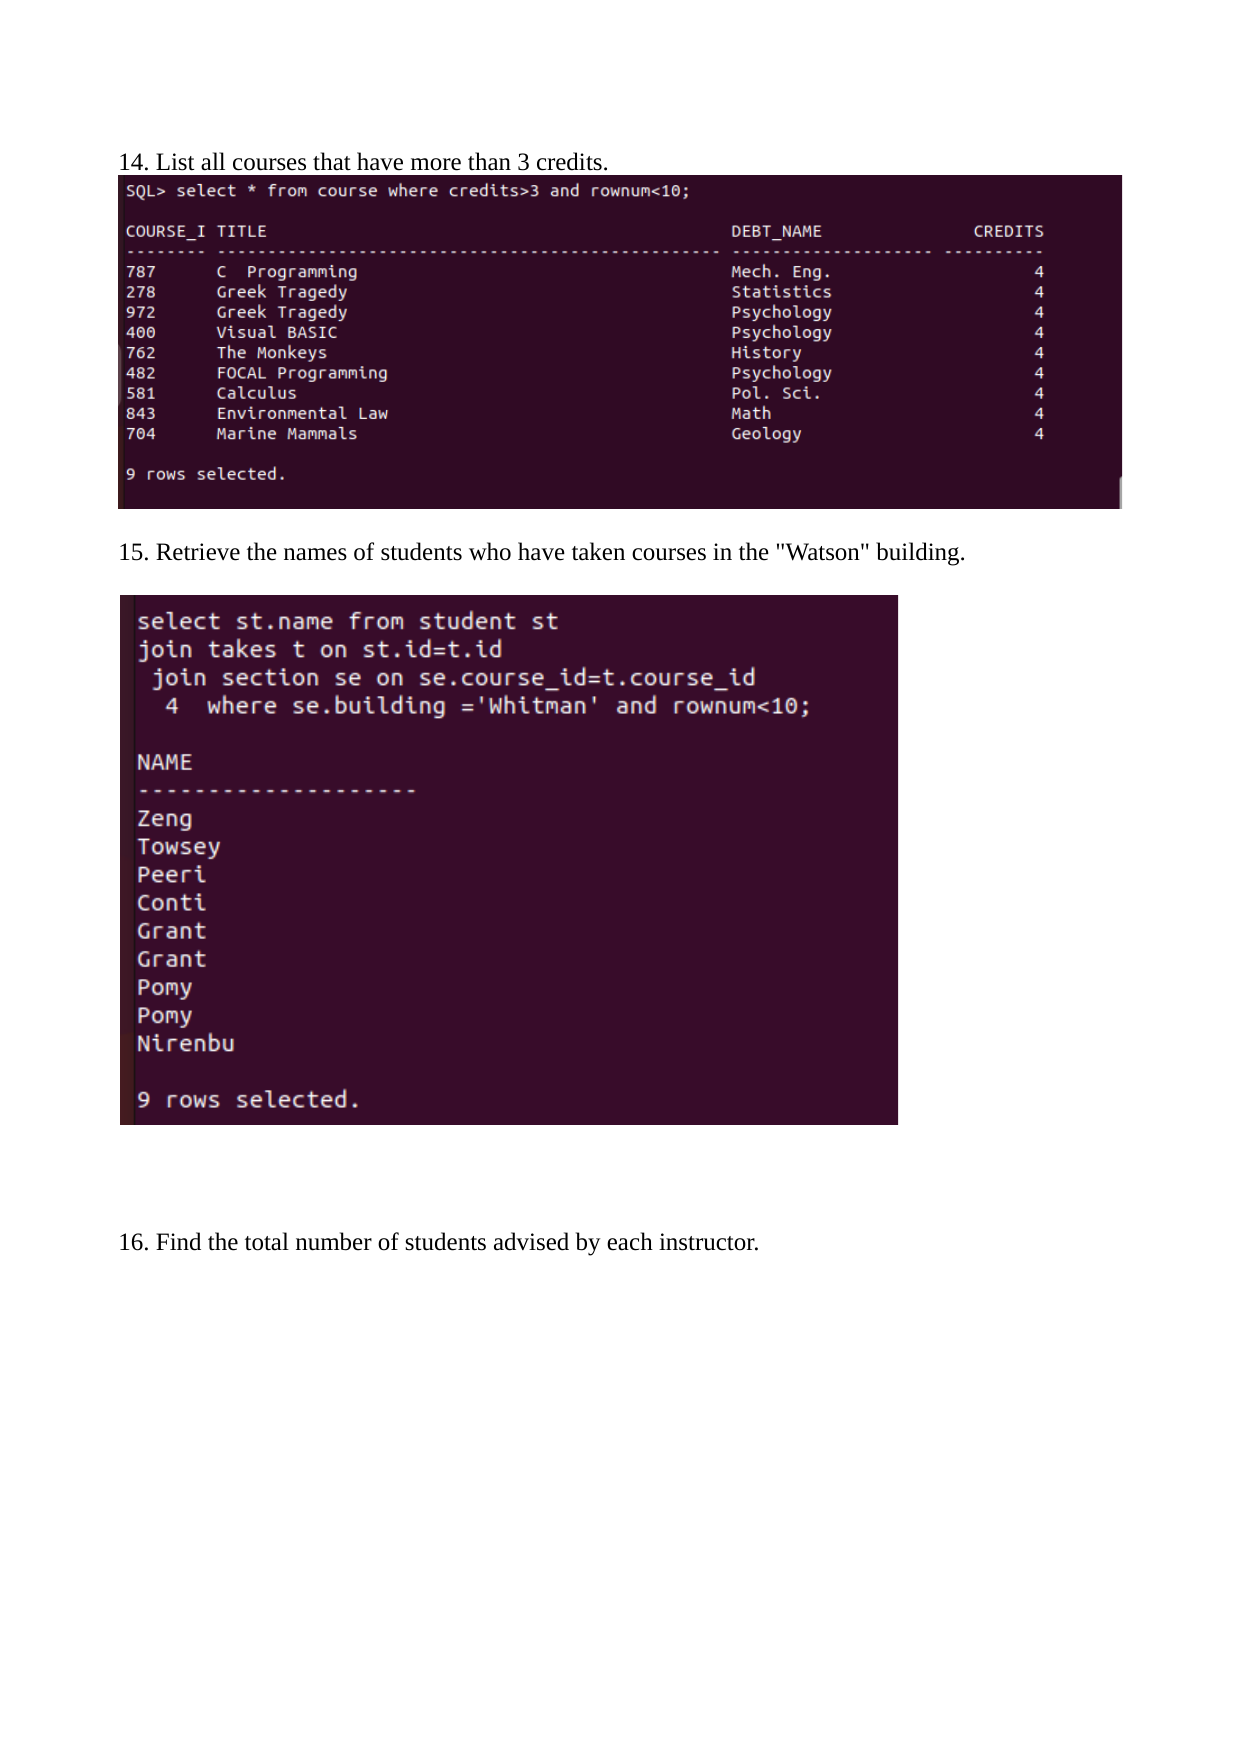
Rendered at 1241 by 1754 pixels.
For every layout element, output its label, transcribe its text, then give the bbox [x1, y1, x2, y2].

picture [120, 595, 899, 1125]
picture [118, 175, 1123, 509]
text 15. Retrieve the names of students who have taken courses in the "Watson" building. [118, 537, 1122, 566]
text 14. List all courses that have more than 3 credits. [118, 147, 1122, 175]
text 16. Find the total number of students advised by each instructor. [118, 1227, 1122, 1256]
